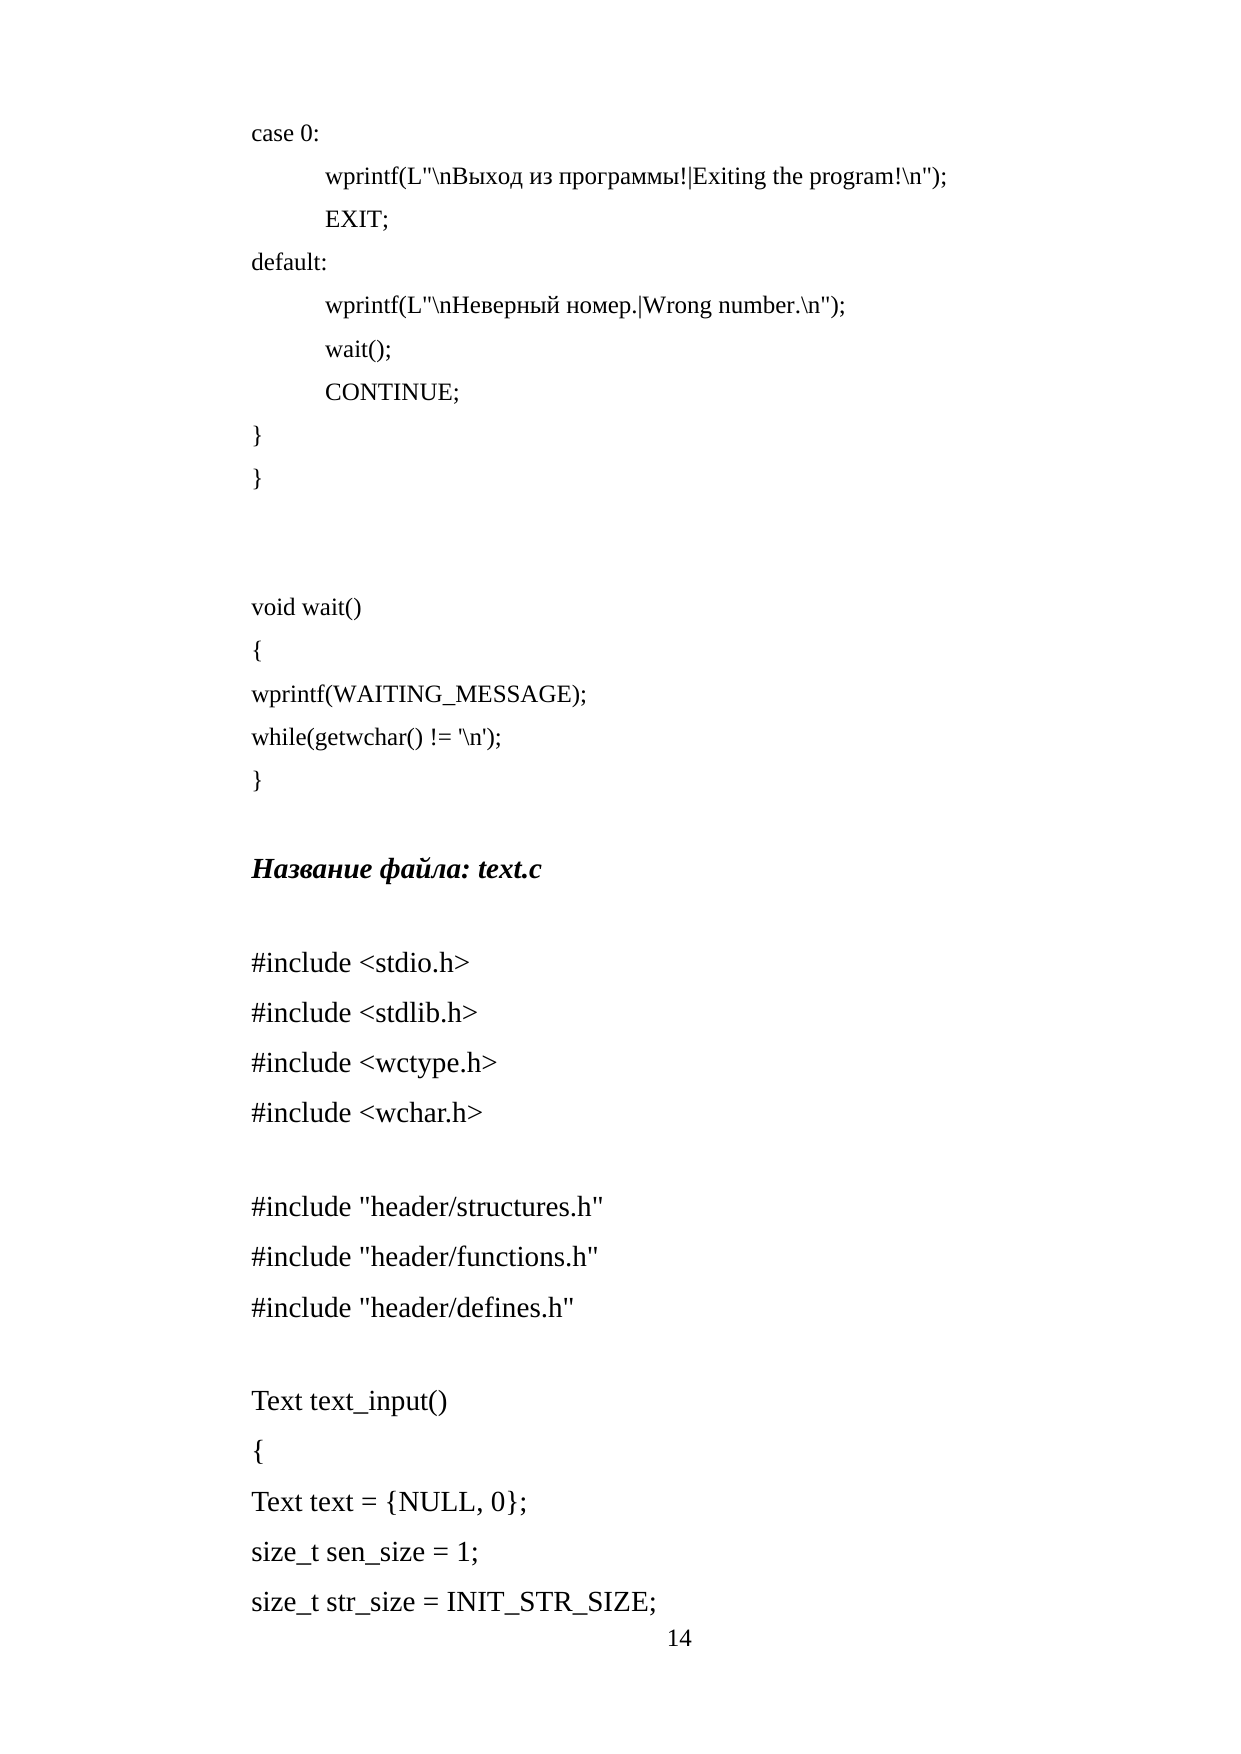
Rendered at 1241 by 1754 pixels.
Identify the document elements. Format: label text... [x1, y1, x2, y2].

text { [177, 636, 1181, 664]
text { [177, 1433, 1181, 1467]
text EXIT; [177, 204, 1181, 233]
text while(getwchar() != '\n'); [177, 722, 1181, 751]
text void wait() [177, 592, 1181, 621]
text #include "header/structures.h" [177, 1189, 1181, 1223]
text #include "header/functions.h" [177, 1239, 1181, 1273]
text case 0: [177, 118, 1181, 147]
text Название файла: text.c [177, 851, 1181, 885]
text wprintf(L"\nНеверный номер.|Wrong number.\n"); [177, 291, 1181, 319]
text #include <wctype.h> [177, 1045, 1181, 1079]
text wprintf(WAITING_MESSAGE); [177, 679, 1181, 707]
text Text text_input() [177, 1383, 1181, 1417]
text } [177, 463, 1181, 492]
text #include <stdio.h> [177, 945, 1181, 978]
text #include <wchar.h> [177, 1096, 1181, 1129]
text Text text = {NULL, 0}; [177, 1484, 1181, 1517]
text CONTINUE; [177, 377, 1181, 406]
text wait(); [177, 334, 1181, 362]
text wprintf(L"\nВыход из программы!|Exiting the program!\n"); [177, 161, 1181, 190]
text size_t sen_size = 1; [177, 1534, 1181, 1568]
text #include "header/defines.h" [177, 1290, 1181, 1323]
text } [177, 765, 1181, 794]
text size_t str_size = INIT_STR_SIZE; [177, 1584, 1181, 1618]
text } [177, 420, 1181, 449]
text default: [177, 247, 1181, 276]
text #include <stdlib.h> [177, 995, 1181, 1028]
